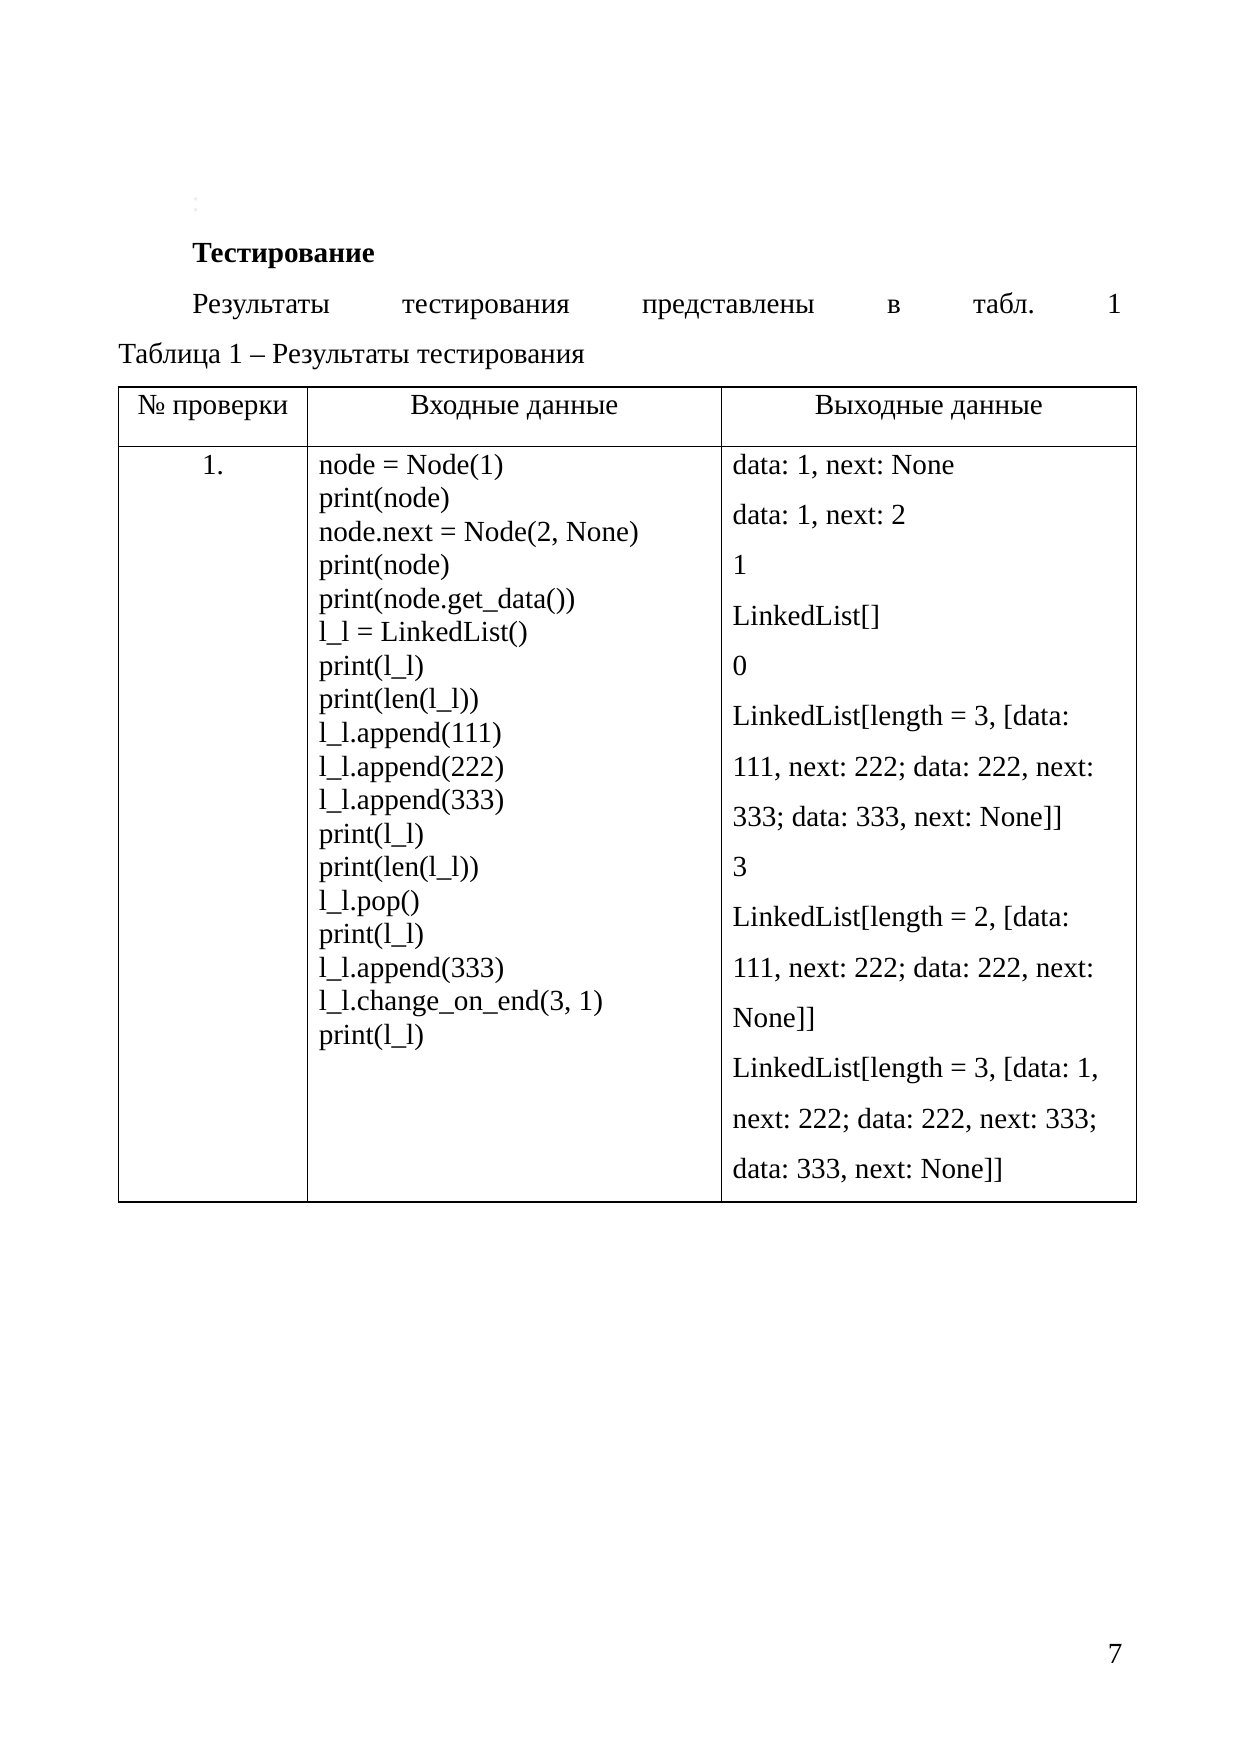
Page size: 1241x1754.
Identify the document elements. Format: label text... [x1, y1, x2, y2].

table_header № проверки [119, 388, 307, 446]
text : [118, 184, 1122, 218]
table_cell node = Node(1) print(node) node.next = Node(2, None) print(node) print(node.get_data()) l_l = LinkedList() print(l_l) print(len(l_l)) l_l.append(111) l_l.append(222) l_l.append(333) print(l_l) print(len(l_l)) l_l.pop() print(l_l) l_l.append(333) l_l.change_on_end(3, 1) print(l_l) [308, 447, 721, 1201]
table_cell 1. [119, 447, 307, 1201]
table_header Входные данные [308, 388, 721, 446]
text Результаты тестирования представлены в табл. 1 Таблица 1 – Результаты тестирования [118, 286, 1122, 369]
table_cell data: 1, next: None data: 1, next: 2 1 LinkedList[] 0 LinkedList[length = 3, [data: 111, next: 222; data: 222, next: 333; data: 333, next: None]] 3 LinkedList[length = 2, [data: 111, next: 222; data: 222, next: None]] LinkedList[length = 3, [data: 1, next: 222; data: 222, next: 333; data: 333, next: None]] [722, 447, 1136, 1201]
table_header Выходные данные [722, 388, 1136, 446]
text Тестирование [118, 235, 1122, 269]
